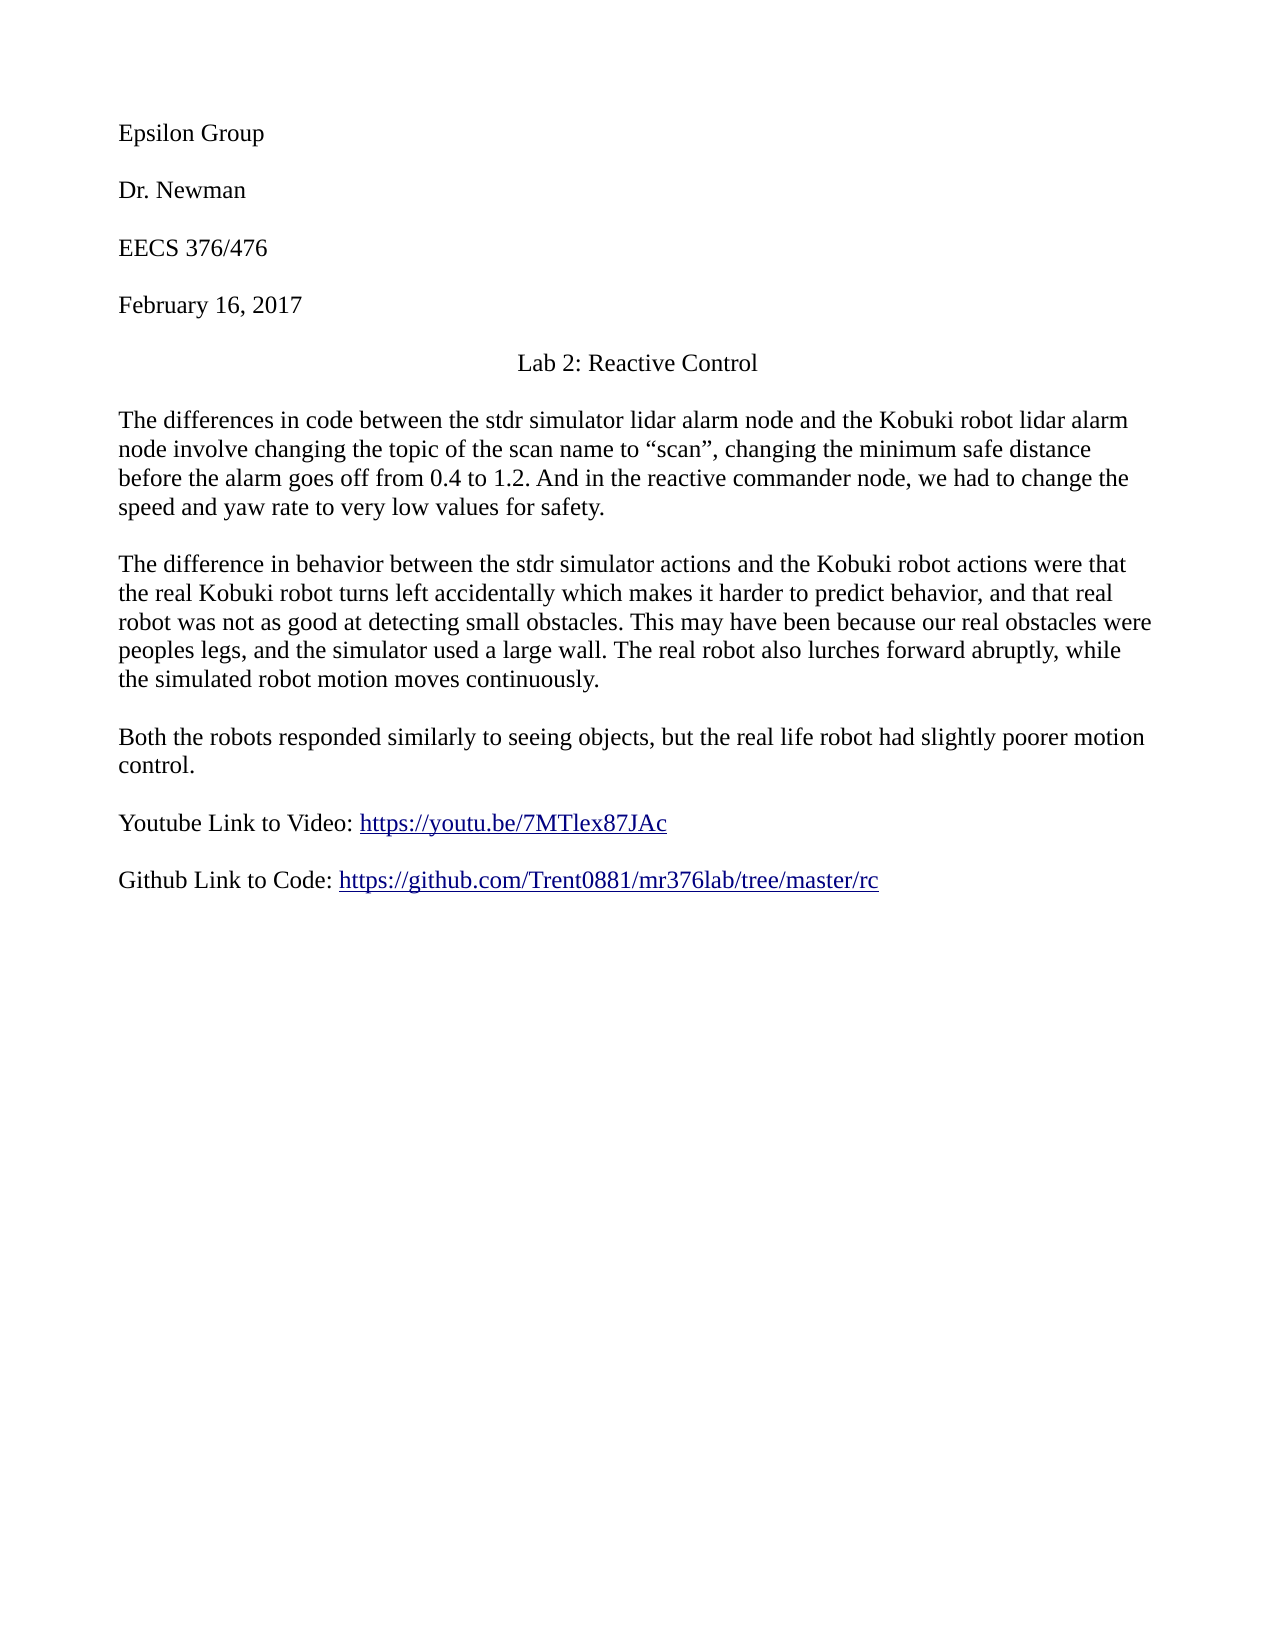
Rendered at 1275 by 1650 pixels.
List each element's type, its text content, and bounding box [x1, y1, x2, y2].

text The difference in behavior between the stdr simulator actions and the Kobuki robot actions were that the real Kobuki robot turns left accidentally which makes it harder to predict behavior, and that real robot was not as good at detecting small obstacles. This may have been because our real obstacles were peoples legs, and the simulator used a large wall. The real robot also lurches forward abruptly, while the simulated robot motion moves continuously. [118, 549, 1157, 693]
text Dr. Newman [118, 176, 1157, 204]
text February 16, 2017 [118, 291, 1157, 319]
text Github Link to Code: https://github.com/Trent0881/mr376lab/tree/master/rc [118, 866, 1157, 894]
text Youtube Link to Video: https://youtu.be/7MTlex87JAc [118, 808, 1157, 837]
text EECS 376/476 [118, 233, 1157, 262]
text Epsilon Group [118, 118, 1157, 147]
text Lab 2: Reactive Control [118, 348, 1157, 377]
text The differences in code between the stdr simulator lidar alarm node and the Kobuki robot lidar alarm node involve changing the topic of the scan name to “scan”, changing the minimum safe distance before the alarm goes off from 0.4 to 1.2. And in the reactive commander node, we had to change the speed and yaw rate to very low values for safety. [118, 406, 1157, 521]
text Both the robots responded similarly to seeing objects, but the real life robot had slightly poorer motion control. [118, 722, 1157, 779]
